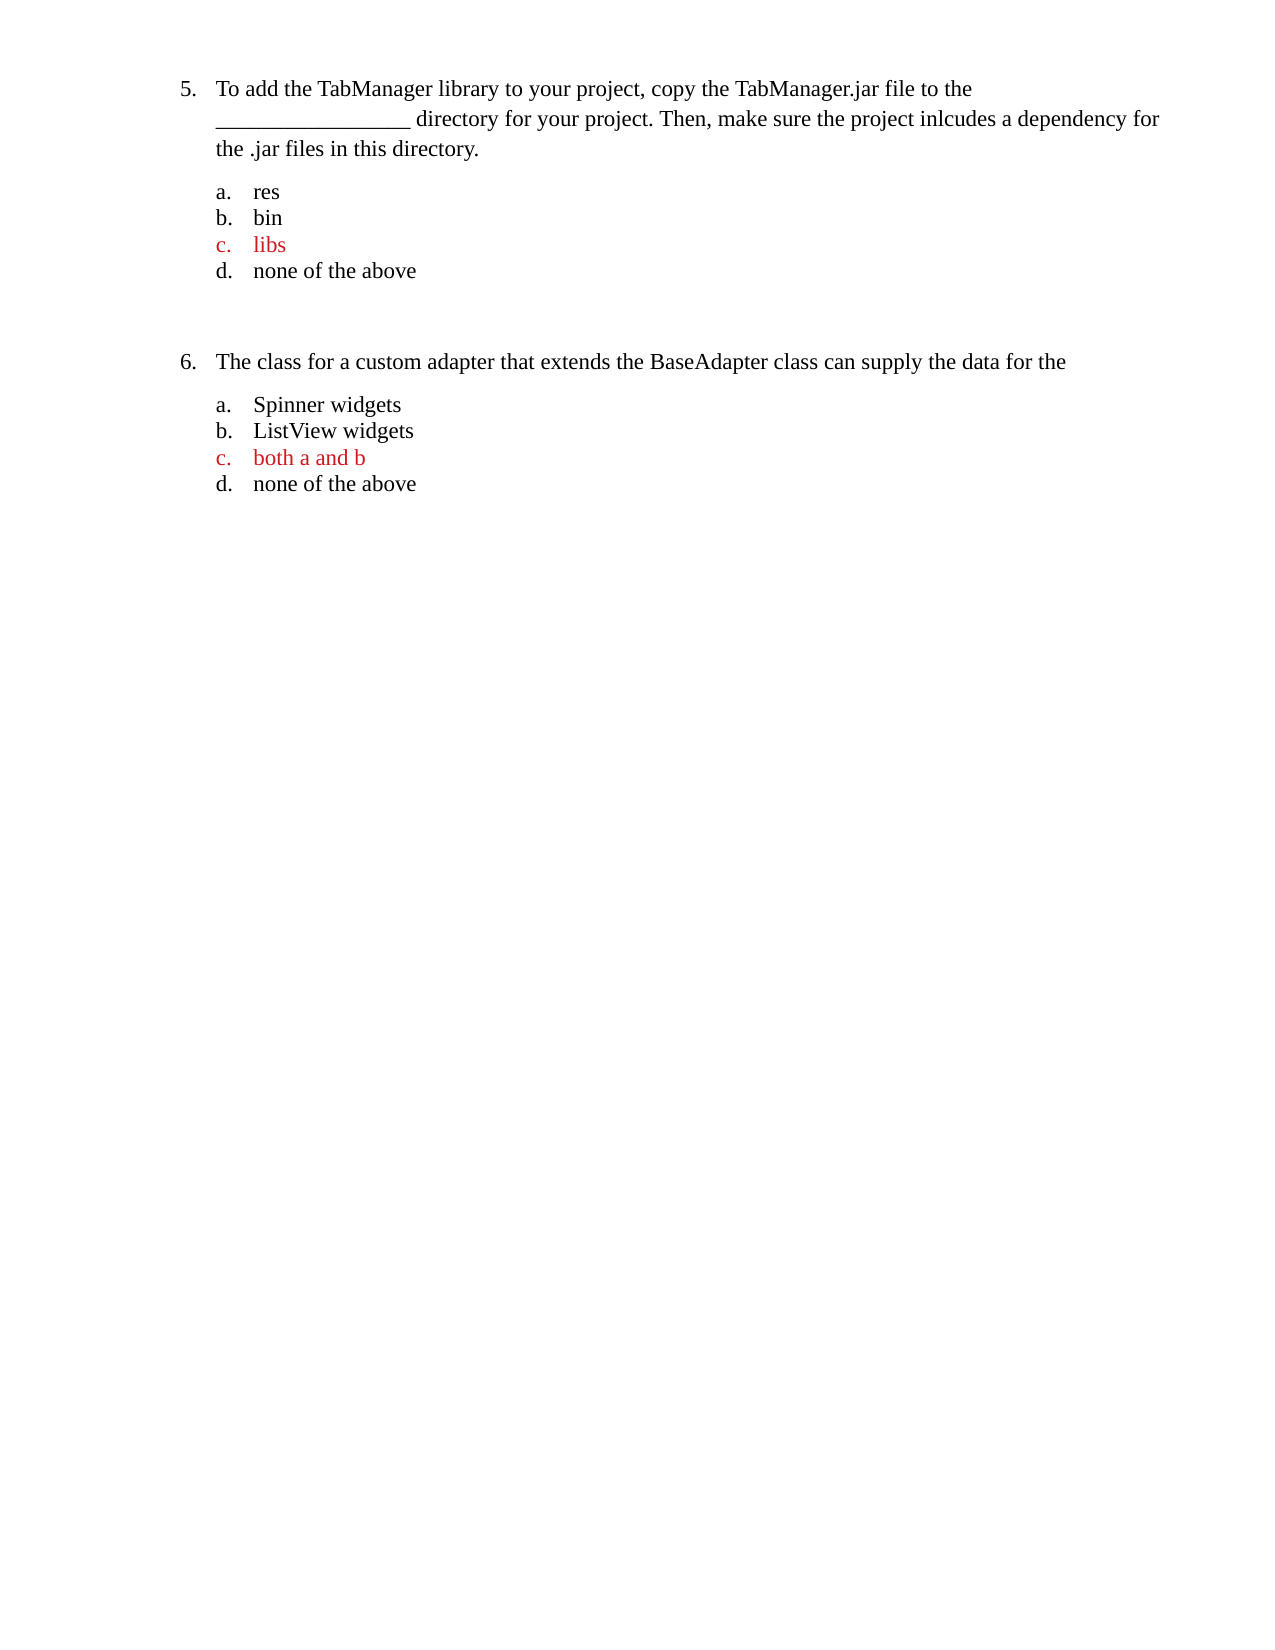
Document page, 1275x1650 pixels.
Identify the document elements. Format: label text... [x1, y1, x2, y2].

table_cell both a and b [249, 444, 1092, 470]
table_header res [249, 178, 1092, 204]
table_cell c. [211, 444, 248, 470]
table_cell d. [211, 257, 248, 283]
table_cell none of the above [249, 257, 1092, 283]
table_cell none of the above [249, 470, 1092, 496]
table_header a. [211, 391, 248, 417]
table_header a. [211, 178, 248, 204]
table_header Spinner widgets [249, 391, 1092, 417]
table_cell ListView widgets [249, 417, 1092, 444]
table_cell d. [211, 470, 248, 496]
table_cell libs [249, 231, 1092, 257]
table_cell c. [211, 231, 248, 257]
table_cell b. [211, 417, 248, 444]
table_cell b. [211, 205, 248, 231]
table_cell bin [249, 205, 1092, 231]
text 5. To add the TabManager library to your project, copy the TabManager.jar file to the _________________ directory for your project. Then, make sure the project inlcudes a dependency for the .jar files in this directory. [150, 75, 1162, 162]
text 6. The class for a custom adapter that extends the BaseAdapter class can supply the data for the [150, 348, 1162, 374]
